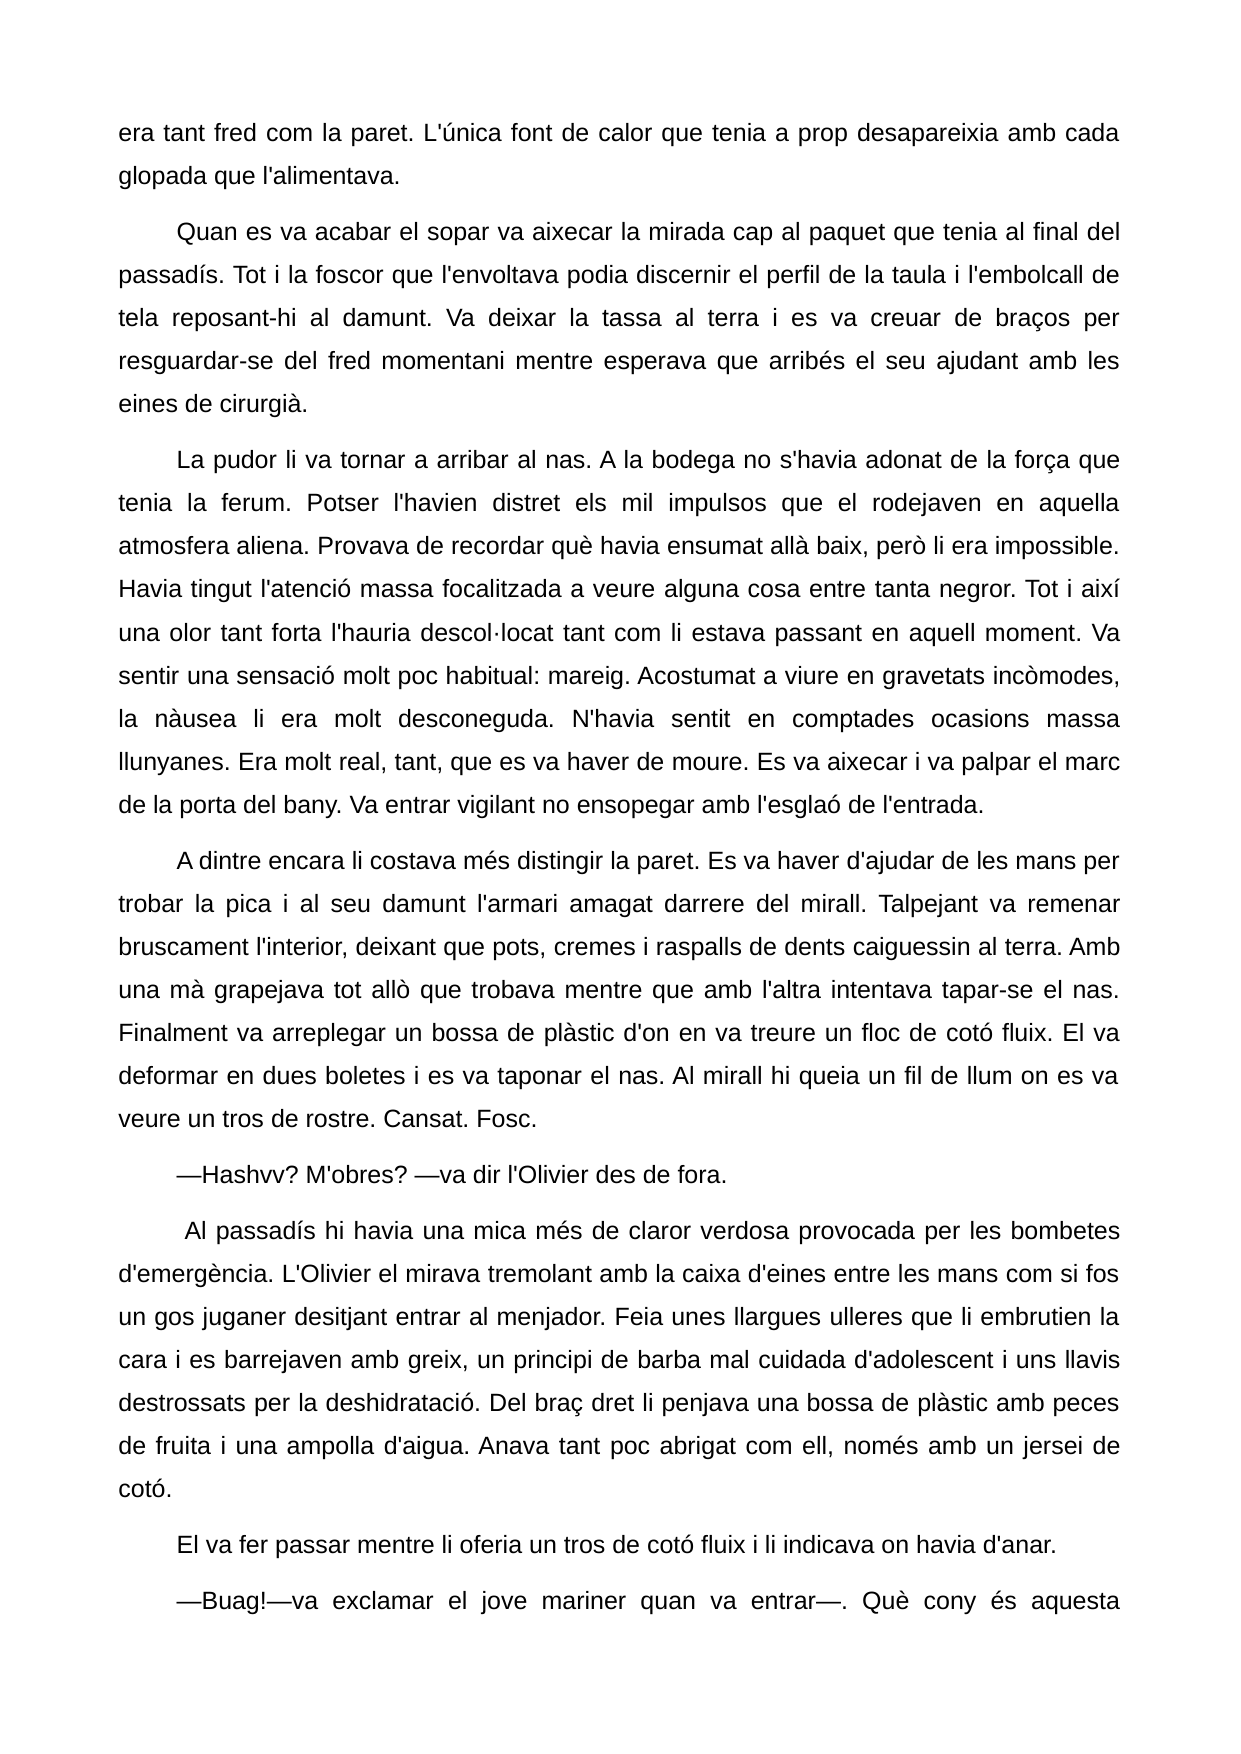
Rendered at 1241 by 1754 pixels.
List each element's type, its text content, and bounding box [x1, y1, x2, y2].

text El va fer passar mentre li oferia un tros de cotó fluix i li indicava on havia d'anar. [118, 1530, 1122, 1559]
text La pudor li va tornar a arribar al nas. A la bodega no s'havia adonat de la força que tenia la ferum. Potser l'havien distret els mil impulsos que el rodejaven en aquella atmosfera aliena. Provava de recordar què havia ensumat allà baix, però li era impossible. Havia tingut l'atenció massa focalitzada a veure alguna cosa entre tanta negror. Tot i així una olor tant forta l'hauria descol·locat tant com li estava passant en aquell moment. Va sentir una sensació molt poc habitual: mareig. Acostumat a viure en gravetats incòmodes, la nàusea li era molt desconeguda. N'havia sentit en comptades ocasions massa llunyanes. Era molt real, tant, que es va haver de moure. Es va aixecar i va palpar el marc de la porta del bany. Va entrar vigilant no ensopegar amb l'esglaó de l'entrada. [118, 445, 1122, 819]
text Al passadís hi havia una mica més de claror verdosa provocada per les bombetes d'emergència. L'Olivier el mirava tremolant amb la caixa d'eines entre les mans com si fos un gos juganer desitjant entrar al menjador. Feia unes llargues ulleres que li embrutien la cara i es barrejaven amb greix, un principi de barba mal cuidada d'adolescent i uns llavis destrossats per la deshidratació. Del braç dret li penjava una bossa de plàstic amb peces de fruita i una ampolla d'aigua. Anava tant poc abrigat com ell, només amb un jersei de cotó. [118, 1216, 1122, 1503]
text A dintre encara li costava més distingir la paret. Es va haver d'ajudar de les mans per trobar la pica i al seu damunt l'armari amagat darrere del mirall. Talpejant va remenar bruscament l'interior, deixant que pots, cremes i raspalls de dents caiguessin al terra. Amb una mà grapejava tot allò que trobava mentre que amb l'altra intentava tapar-se el nas. Finalment va arreplegar un bossa de plàstic d'on en va treure un floc de cotó fluix. El va deformar en dues boletes i es va taponar el nas. Al mirall hi queia un fil de llum on es va veure un tros de rostre. Cansat. Fosc. [118, 846, 1122, 1133]
text —Hashvv? M'obres? —va dir l'Olivier des de fora. [118, 1160, 1122, 1189]
text era tant fred com la paret. L'única font de calor que tenia a prop desapareixia amb cada glopada que l'alimentava. [118, 118, 1122, 190]
text —Buag!—va exclamar el jove mariner quan va entrar—. Què cony és aquesta [118, 1586, 1122, 1614]
text Quan es va acabar el sopar va aixecar la mirada cap al paquet que tenia al final del passadís. Tot i la foscor que l'envoltava podia discernir el perfil de la taula i l'embolcall de tela reposant-hi al damunt. Va deixar la tassa al terra i es va creuar de braços per resguardar-se del fred momentani mentre esperava que arribés el seu ajudant amb les eines de cirurgià. [118, 217, 1122, 418]
